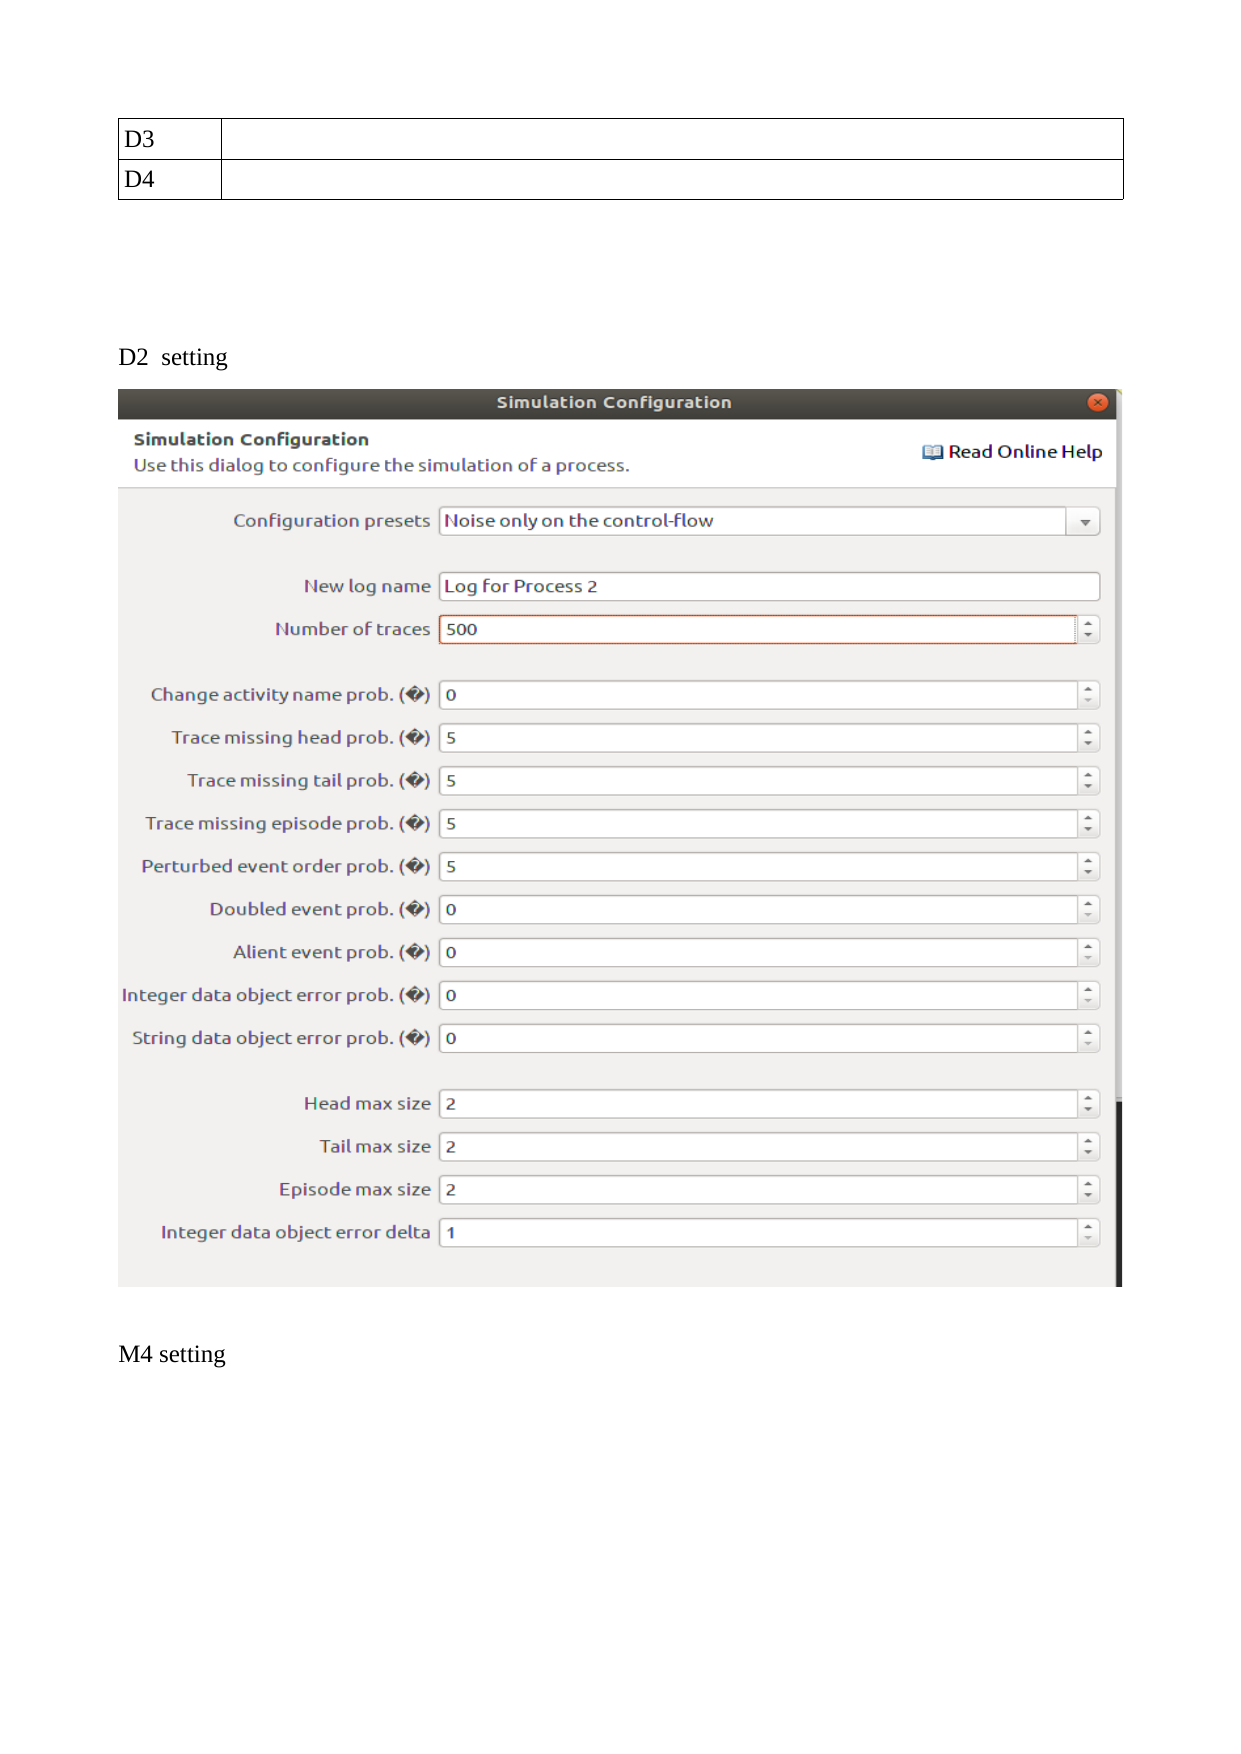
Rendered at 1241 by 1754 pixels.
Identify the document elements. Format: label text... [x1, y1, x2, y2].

table_cell D3 [119, 119, 221, 158]
table_cell [222, 119, 1123, 158]
text D2 setting [118, 342, 1122, 370]
picture [118, 389, 1123, 1287]
text M4 setting [118, 1339, 1122, 1367]
table_cell D4 [119, 160, 221, 199]
table_cell [222, 160, 1123, 199]
